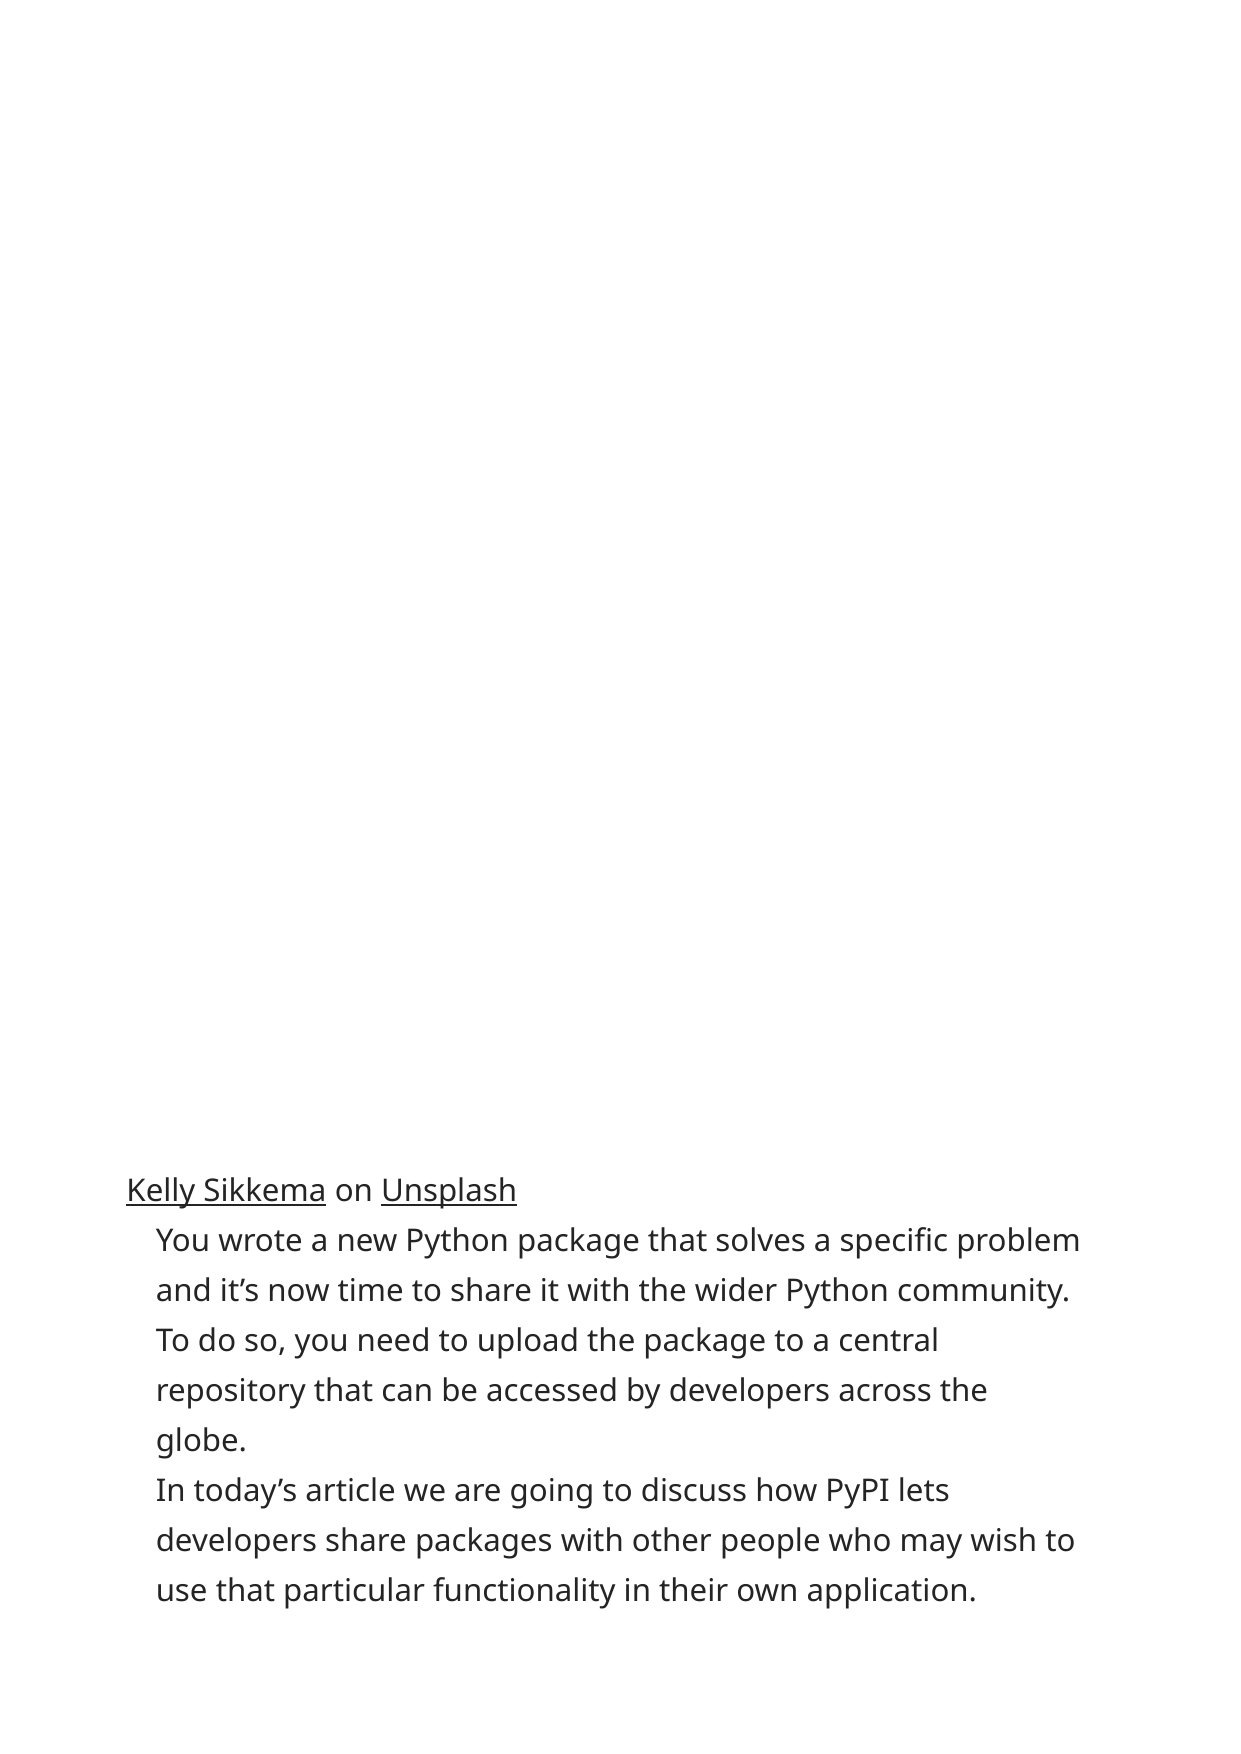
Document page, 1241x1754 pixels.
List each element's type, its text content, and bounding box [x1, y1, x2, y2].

text In today’s article we are going to discuss how PyPI lets developers share packages with other people who may wish to use that particular functionality in their own application. [156, 1460, 1084, 1610]
text Kelly Sikkema on Unsplash [118, 1160, 1122, 1210]
text You wrote a new Python package that solves a specific problem and it’s now time to share it with the wider Python community. To do so, you need to upload the package to a central repository that can be accessed by developers across the globe. [156, 1210, 1084, 1460]
